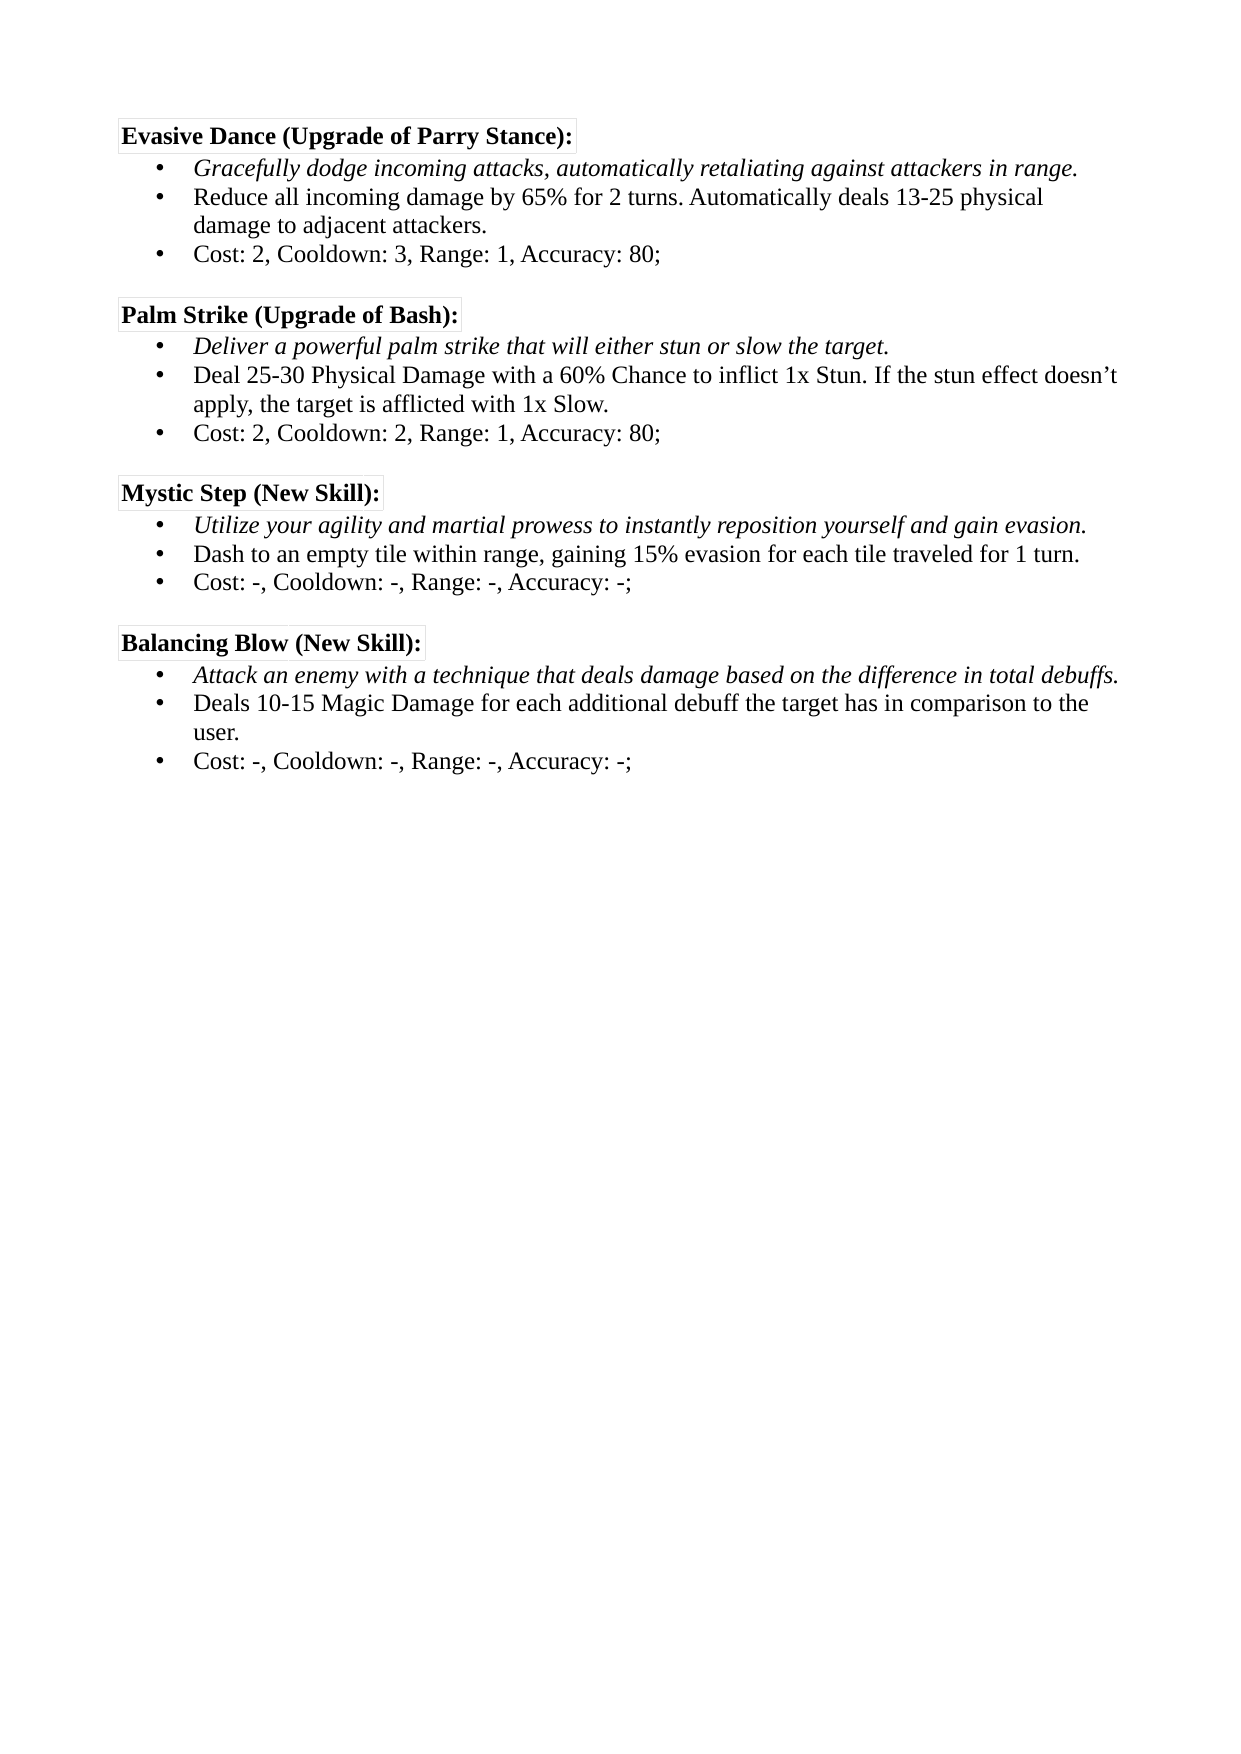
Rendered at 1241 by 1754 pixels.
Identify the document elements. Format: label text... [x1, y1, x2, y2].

text [462, 297, 1122, 331]
text Mystic Step (New Skill): [119, 476, 383, 510]
list Cost: 2, Cooldown: 3, Range: 1, Accuracy: 80; [156, 239, 1122, 268]
text Balancing Blow (New Skill): [119, 626, 425, 660]
text [384, 475, 1122, 510]
list Reduce all incoming damage by 65% for 2 turns. Automatically deals 13-25 physical damage to adjacent attackers. [156, 182, 1122, 239]
text [577, 118, 1122, 153]
list Cost: -, Cooldown: -, Range: -, Accuracy: -; [156, 567, 1122, 596]
list Deals 10-15 Magic Damage for each additional debuff the target has in comparison to the user. [156, 688, 1122, 746]
list Gracefully dodge incoming attacks, automatically retaliating against attackers in range. [156, 153, 1122, 182]
list Deliver a powerful palm strike that will either stun or slow the target. [156, 331, 1122, 360]
list Cost: -, Cooldown: -, Range: -, Accuracy: -; [156, 746, 1122, 775]
text Evasive Dance (Upgrade of Parry Stance): [119, 119, 576, 153]
text Palm Strike (Upgrade of Bash): [119, 298, 461, 331]
list Deal 25-30 Physical Damage with a 60% Chance to inflict 1x Stun. If the stun effect doesn’t apply, the target is afflicted with 1x Slow. [156, 360, 1122, 418]
list Attack an enemy with a technique that deals damage based on the difference in total debuffs. [156, 660, 1122, 688]
text [426, 625, 1122, 660]
list Utilize your agility and martial prowess to instantly reposition yourself and gain evasion. [156, 510, 1122, 539]
list Cost: 2, Cooldown: 2, Range: 1, Accuracy: 80; [156, 418, 1122, 446]
list Dash to an empty tile within range, gaining 15% evasion for each tile traveled for 1 turn. [156, 539, 1122, 567]
